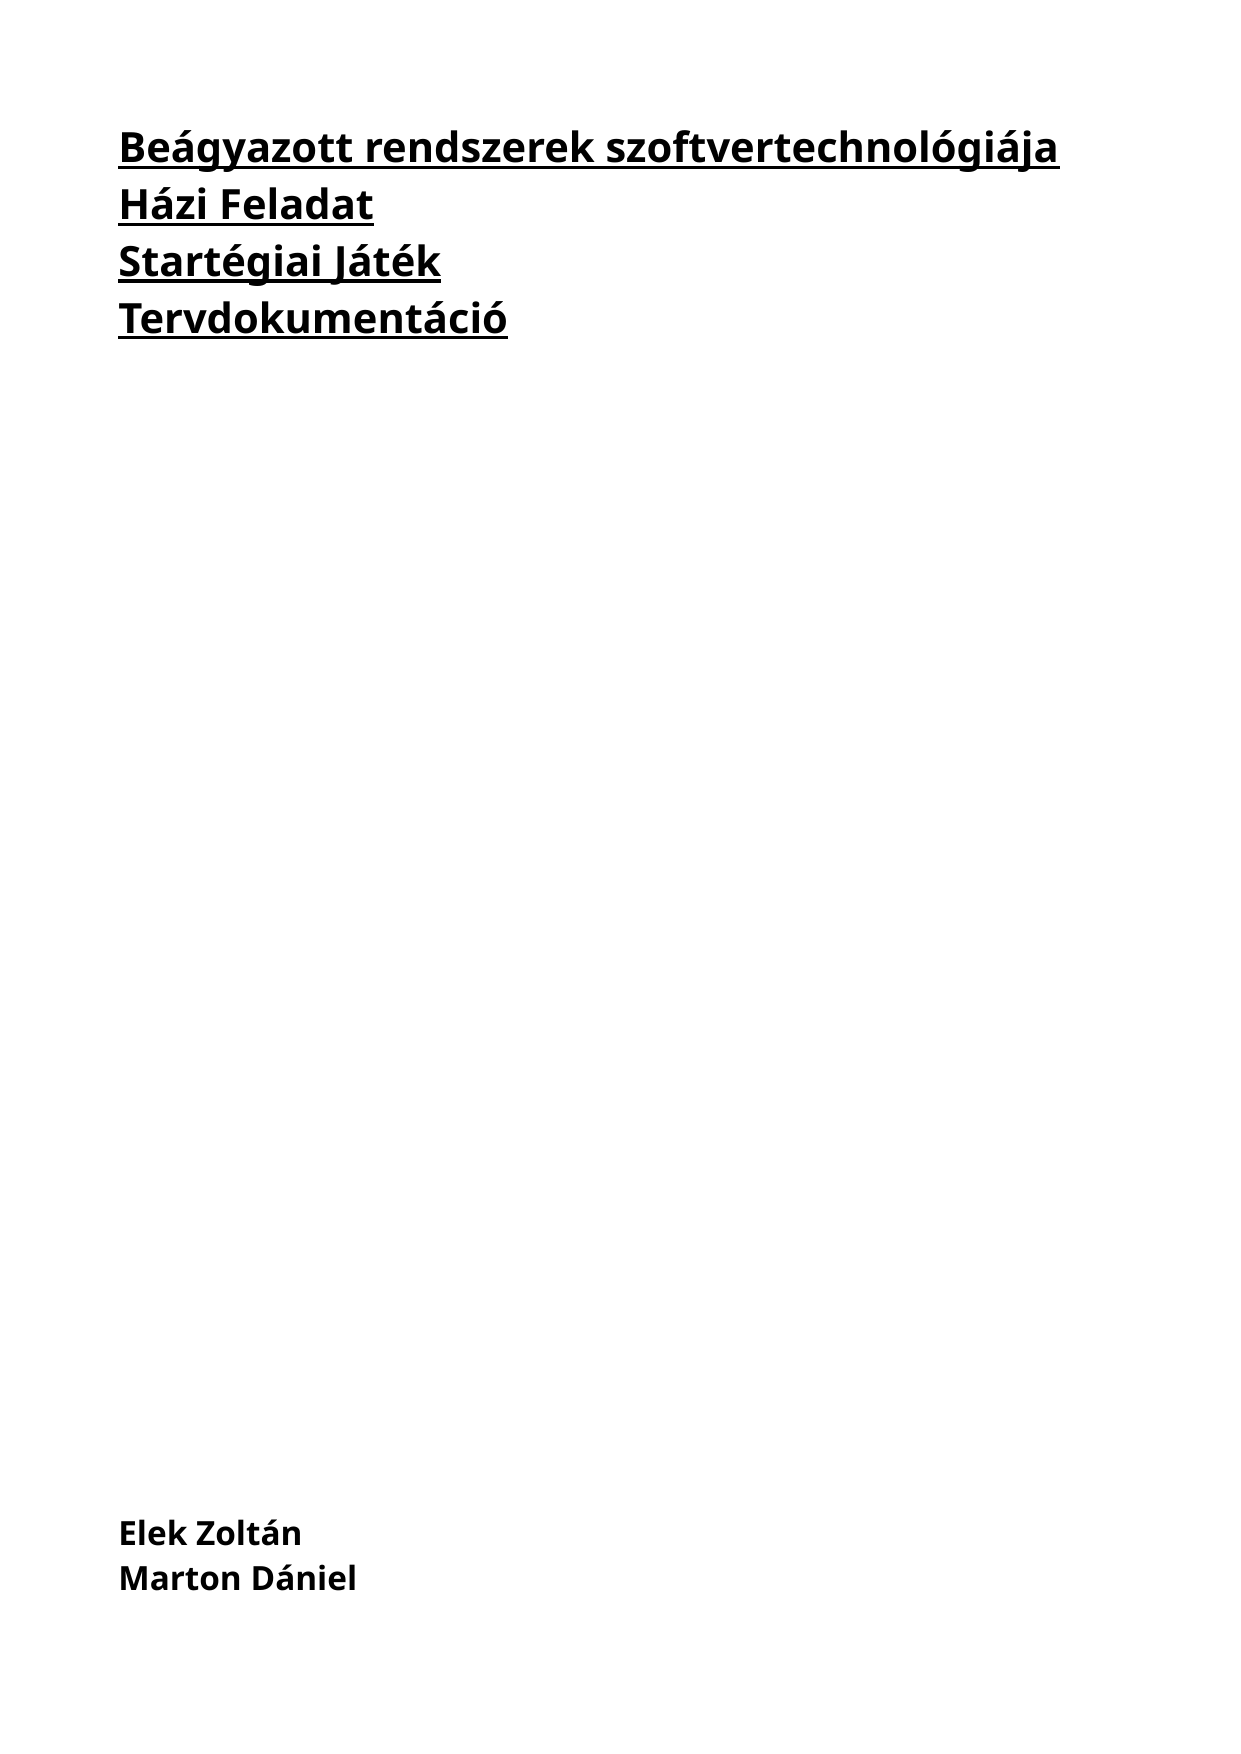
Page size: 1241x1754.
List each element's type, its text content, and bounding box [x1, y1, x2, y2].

text Startégiai Játék [118, 232, 1122, 288]
text Beágyazott rendszerek szoftvertechnológiája [118, 118, 1122, 175]
text Marton Dániel [118, 1555, 1122, 1600]
text Elek Zoltán [118, 1509, 1122, 1555]
text Tervdokumentáció [118, 288, 1122, 345]
text Házi Feladat [118, 175, 1122, 232]
